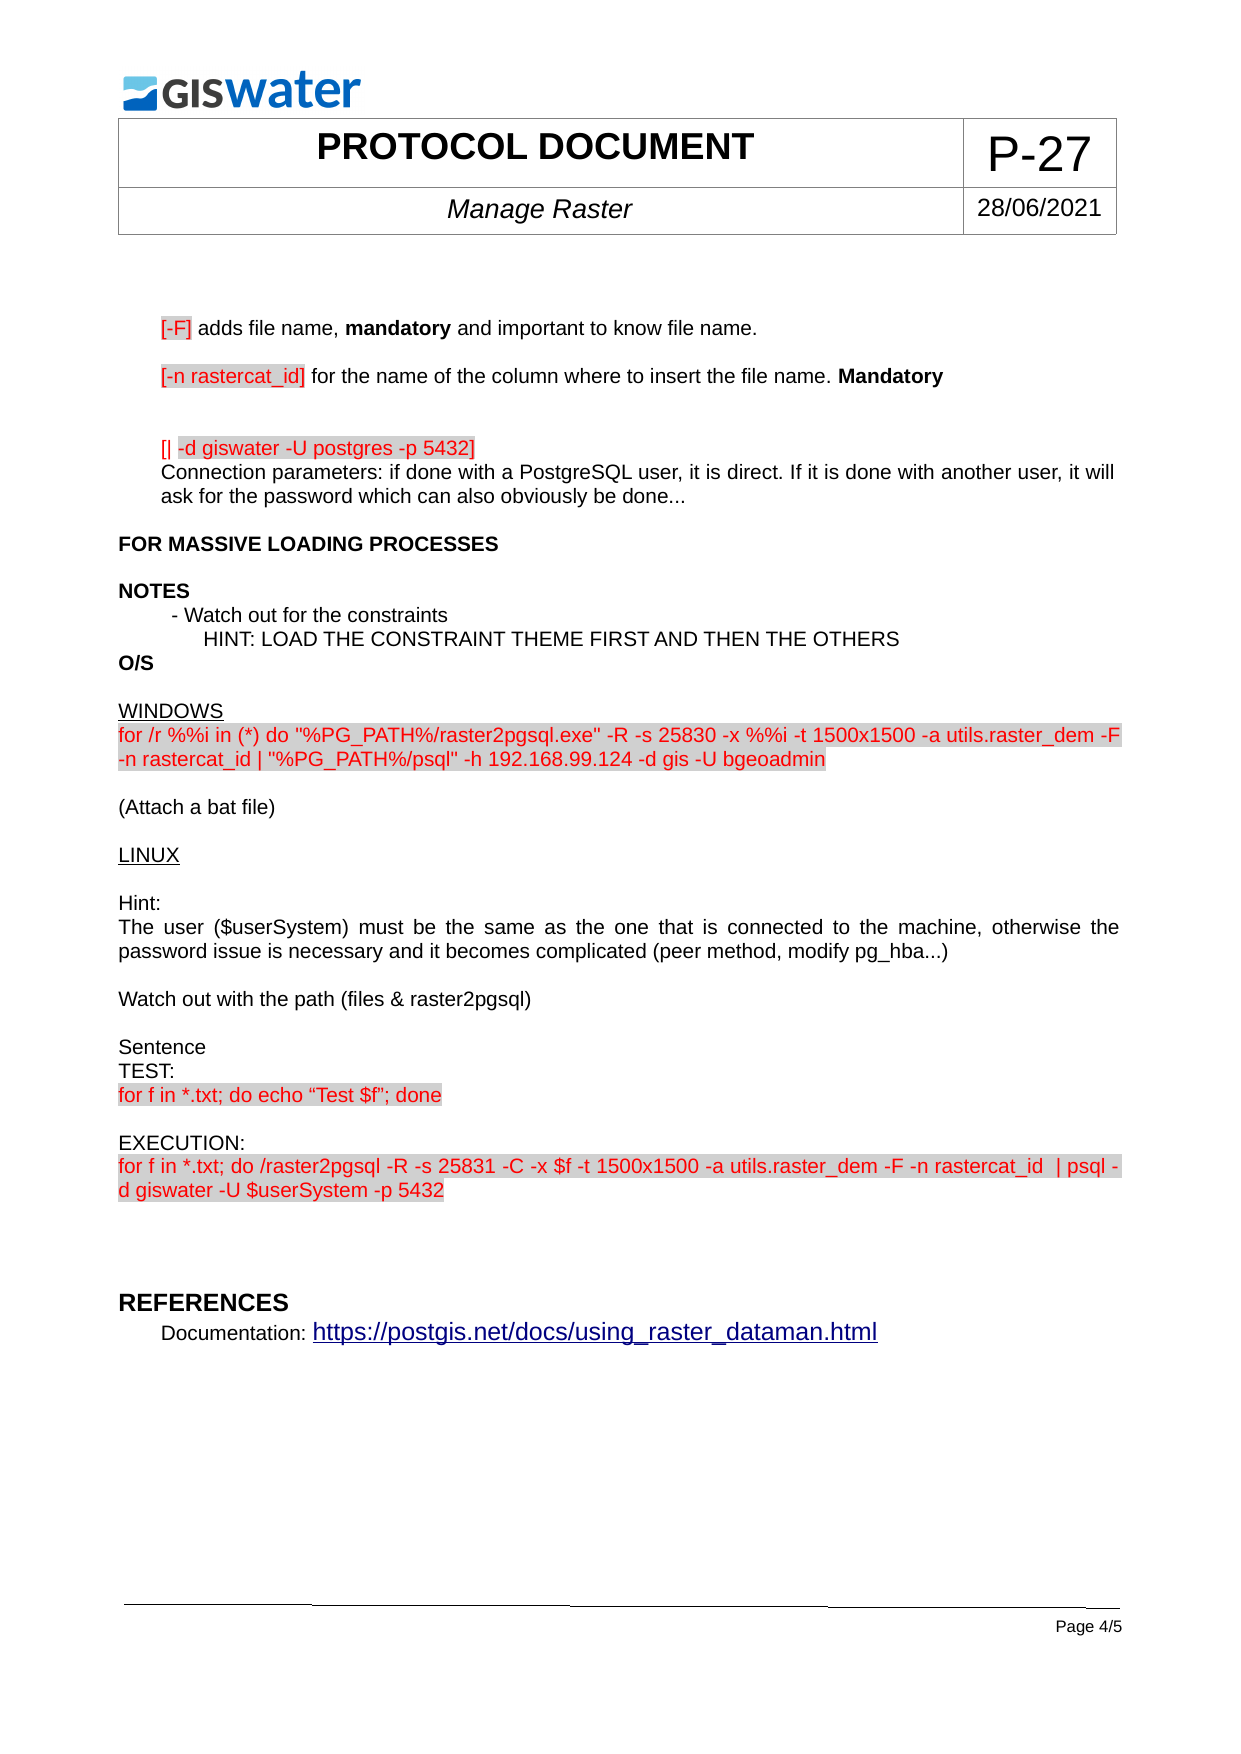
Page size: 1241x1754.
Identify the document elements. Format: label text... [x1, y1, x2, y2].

list - Watch out for the constraints [171, 603, 1122, 627]
text Connection parameters: if done with a PostgreSQL user, it is direct. If it is done with another user, it will ask for the password which can also obviously be done... [118, 459, 1122, 507]
list The user ($userSystem) must be the same as the one that is connected to the machine, otherwise the password issue is necessary and it becomes complicated (peer method, modify pg_hba...) [118, 915, 1122, 963]
list WINDOWS [118, 699, 1122, 723]
list Hint: [118, 891, 1122, 915]
picture [119, 66, 365, 115]
list EXECUTION: [118, 1130, 1122, 1154]
list TEST: [118, 1058, 1122, 1082]
list FOR MASSIVE LOADING PROCESSES [118, 531, 1122, 555]
list NOTES [118, 579, 1122, 603]
text [| -d giswater -U postgres -p 5432] [118, 436, 1122, 459]
text for f in *.txt; do echo “Test $f”; done [118, 1082, 1122, 1106]
list REFERENCES [118, 1288, 1122, 1317]
list O/S [118, 651, 1122, 675]
text [-F] adds file name, mandatory and important to know file name. [118, 316, 1122, 340]
list Watch out with the path (files & raster2pgsql) [118, 987, 1122, 1011]
text for f in *.txt; do /raster2pgsql -R -s 25831 -C -x $f -t 1500x1500 -a utils.raster_dem -F -n rastercat_id | psql -d giswater -U $userSystem -p 5432 [118, 1154, 1122, 1202]
list LINUX [118, 843, 1122, 867]
text [-n rastercat_id] for the name of the column where to insert the file name. Mandatory [118, 364, 1122, 388]
text for /r %%i in (*) do "%PG_PATH%/raster2pgsql.exe" -R -s 25830 -x %%i -t 1500x1500 -a utils.raster_dem -F -n rastercat_id | "%PG_PATH%/psql" -h 192.168.99.124 -d gis -U bgeoadmin [118, 723, 1122, 771]
list Sentence [118, 1034, 1122, 1058]
list (Attach a bat file) [118, 795, 1122, 819]
text Documentation: https://postgis.net/docs/using_raster_dataman.html [118, 1317, 1122, 1346]
list HINT: LOAD THE CONSTRAINT THEME FIRST AND THEN THE OTHERS [171, 627, 1122, 651]
